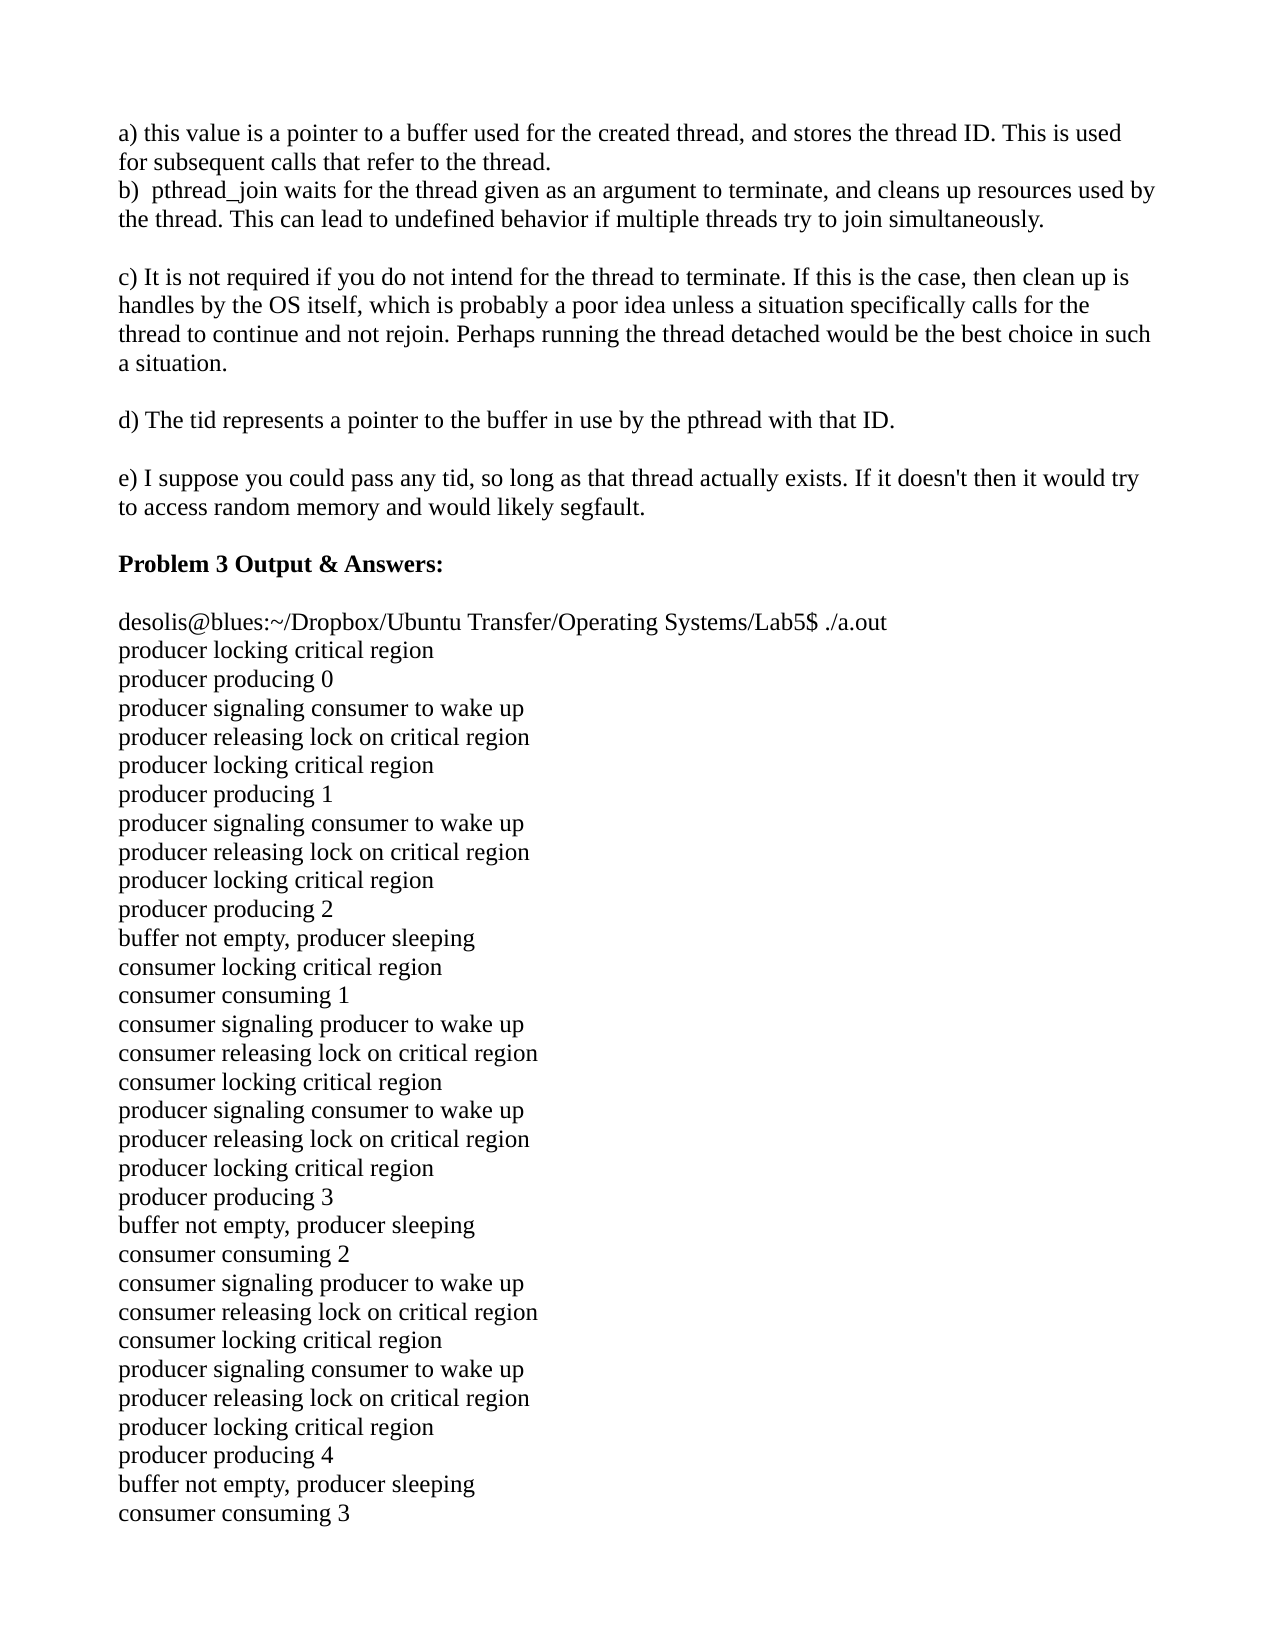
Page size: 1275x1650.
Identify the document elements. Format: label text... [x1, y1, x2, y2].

text producer releasing lock on critical region [118, 1124, 1157, 1153]
text buffer not empty, producer sleeping [118, 1469, 1157, 1498]
text producer producing 0 [118, 664, 1157, 693]
text a) this value is a pointer to a buffer used for the created thread, and stores the thread ID. This is used for subsequent calls that refer to the thread. [118, 118, 1157, 176]
text buffer not empty, producer sleeping [118, 923, 1157, 952]
text consumer consuming 3 [118, 1498, 1157, 1527]
text producer producing 4 [118, 1441, 1157, 1469]
text consumer releasing lock on critical region [118, 1038, 1157, 1067]
text d) The tid represents a pointer to the buffer in use by the pthread with that ID. [118, 406, 1157, 434]
text consumer locking critical region [118, 1067, 1157, 1096]
text consumer signaling producer to wake up [118, 1009, 1157, 1038]
text b) pthread_join waits for the thread given as an argument to terminate, and cleans up resources used by the thread. This can lead to undefined behavior if multiple threads try to join simultaneously. [118, 176, 1157, 233]
text producer locking critical region [118, 636, 1157, 664]
text producer locking critical region [118, 751, 1157, 779]
text producer locking critical region [118, 866, 1157, 894]
text producer releasing lock on critical region [118, 1383, 1157, 1412]
text producer releasing lock on critical region [118, 837, 1157, 866]
text Problem 3 Output & Answers: [118, 549, 1157, 578]
text producer locking critical region [118, 1412, 1157, 1441]
text c) It is not required if you do not intend for the thread to terminate. If this is the case, then clean up is handles by the OS itself, which is probably a poor idea unless a situation specifically calls for the thread to continue and not rejoin. Perhaps running the thread detached would be the best choice in such a situation. [118, 262, 1157, 377]
text producer signaling consumer to wake up [118, 808, 1157, 837]
text producer signaling consumer to wake up [118, 1096, 1157, 1124]
text consumer consuming 2 [118, 1239, 1157, 1268]
text producer producing 1 [118, 779, 1157, 808]
text consumer consuming 1 [118, 981, 1157, 1009]
text consumer locking critical region [118, 1326, 1157, 1354]
text consumer releasing lock on critical region [118, 1297, 1157, 1326]
text producer producing 2 [118, 894, 1157, 923]
text desolis@blues:~/Dropbox/Ubuntu Transfer/Operating Systems/Lab5$ ./a.out [118, 607, 1157, 636]
text producer releasing lock on critical region [118, 722, 1157, 751]
text e) I suppose you could pass any tid, so long as that thread actually exists. If it doesn't then it would try to access random memory and would likely segfault. [118, 463, 1157, 521]
text consumer signaling producer to wake up [118, 1268, 1157, 1297]
text producer signaling consumer to wake up [118, 1354, 1157, 1383]
text producer producing 3 [118, 1182, 1157, 1211]
text producer signaling consumer to wake up [118, 693, 1157, 722]
text buffer not empty, producer sleeping [118, 1211, 1157, 1239]
text producer locking critical region [118, 1153, 1157, 1182]
text consumer locking critical region [118, 952, 1157, 981]
